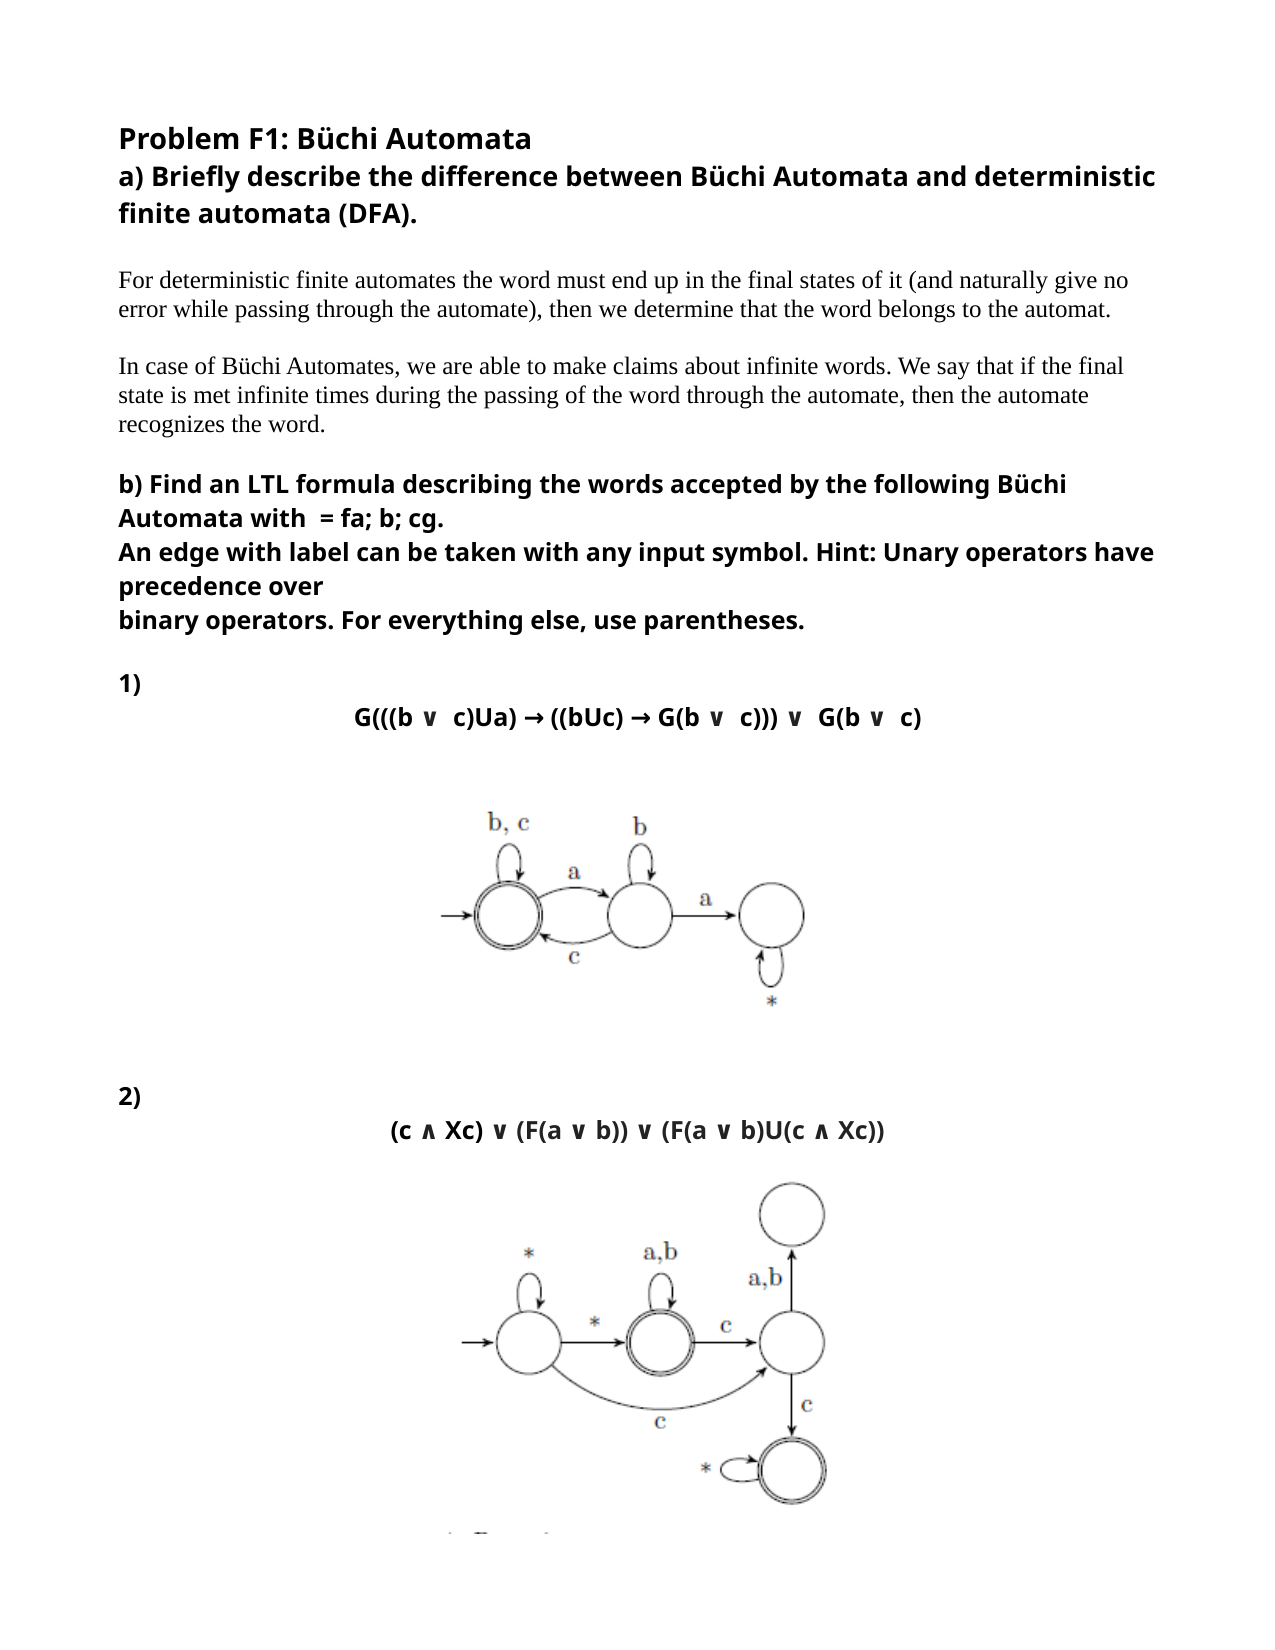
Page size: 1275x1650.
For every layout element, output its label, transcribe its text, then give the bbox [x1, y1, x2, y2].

picture [448, 1173, 852, 1534]
text b) Find an LTL formula describing the words accepted by the following Büchi Automata with = fa; b; cg. [118, 466, 1157, 534]
picture [421, 768, 836, 1063]
text 2) [118, 1078, 1157, 1113]
text (c ∧ Xc) ∨ (F(a ∨ b)) ∨ (F(a ∨ b)U(c ∧ Xc)) [118, 1113, 1157, 1147]
text An edge with label can be taken with any input symbol. Hint: Unary operators have precedence over [118, 534, 1157, 603]
text In case of Büchi Automates, we are able to make claims about infinite words. We say that if the final state is met infinite times during the passing of the word through the automate, then the automate recognizes the word. [118, 351, 1157, 438]
text G(((b ∨ c)Ua) → ((bUc) → G(b ∨ c))) ∨ G(b ∨ c) [118, 699, 1157, 733]
text binary operators. For everything else, use parentheses. [118, 603, 1157, 637]
text Problem F1: Büchi Automata [118, 118, 1157, 158]
text For deterministic finite automates the word must end up in the final states of it (and naturally give no error while passing through the automate), then we determine that the word belongs to the automat. [118, 265, 1157, 323]
text a) Briefly describe the difference between Büchi Automata and deterministic finite automata (DFA). [118, 158, 1157, 232]
text 1) [118, 665, 1157, 699]
